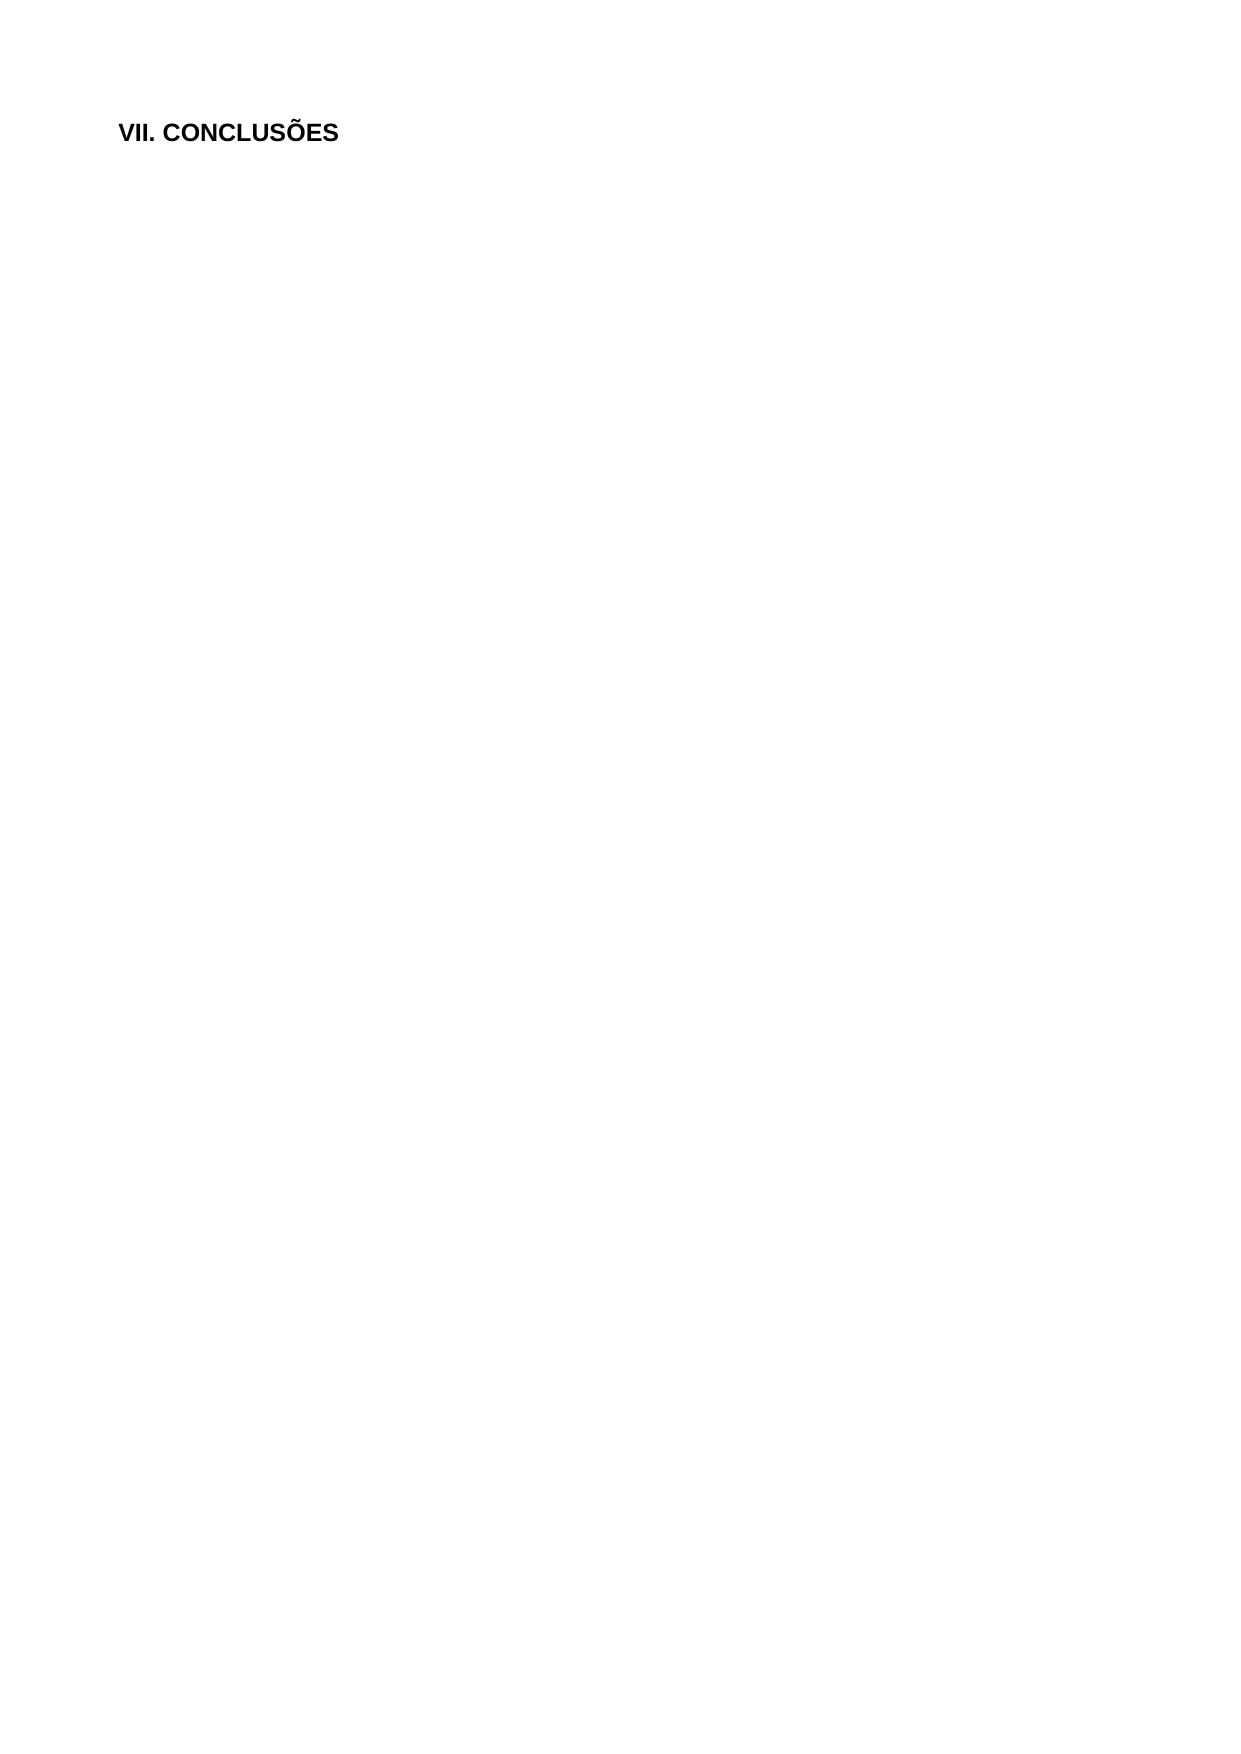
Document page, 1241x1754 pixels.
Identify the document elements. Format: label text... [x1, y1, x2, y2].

subtitle VII. CONCLUSÕES [118, 118, 1122, 147]
